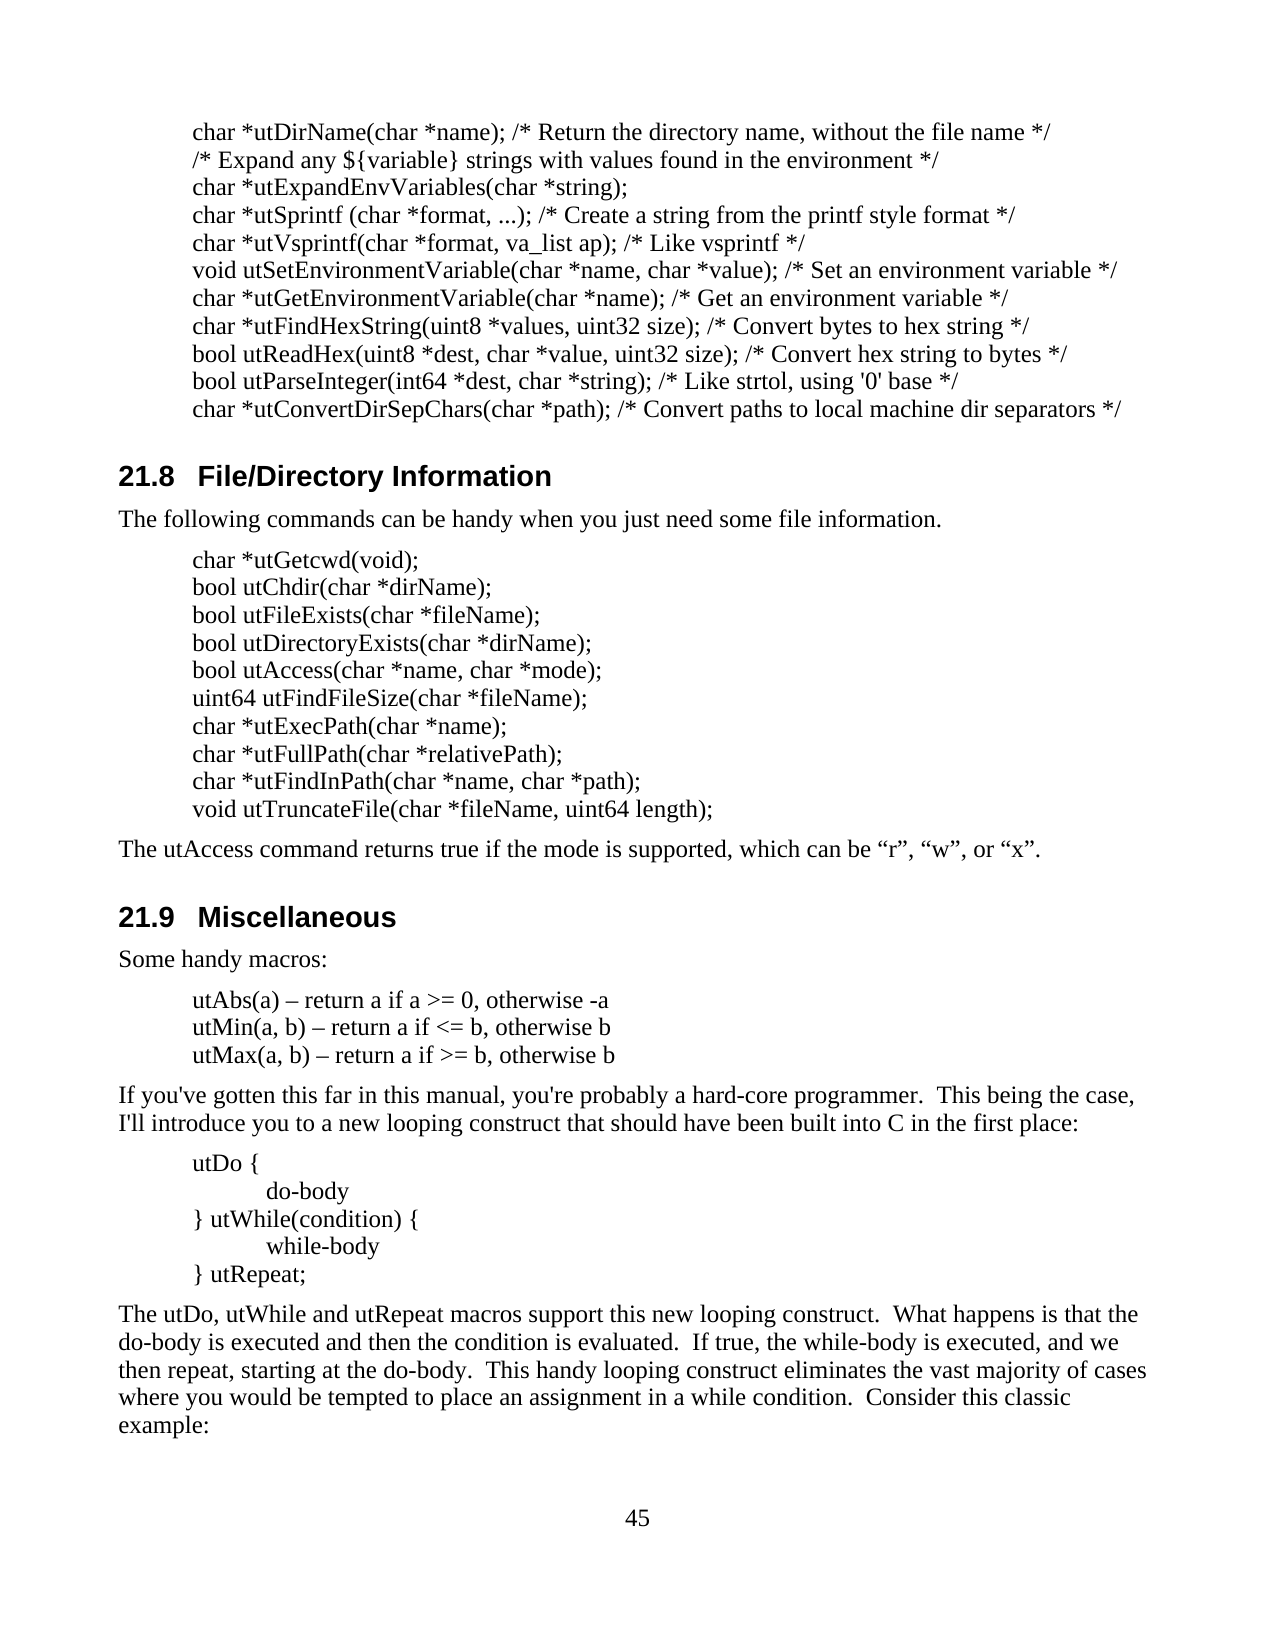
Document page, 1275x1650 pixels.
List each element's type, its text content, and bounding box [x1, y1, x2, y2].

text char *utExpandEnvVariables(char *string); [118, 173, 1157, 201]
text bool utFileExists(char *fileName); [118, 601, 1157, 629]
text } utWhile(condition) { [118, 1205, 1157, 1232]
text char *utFullPath(char *relativePath); [118, 740, 1157, 767]
text char *utGetcwd(void); [118, 546, 1157, 573]
text char *utFindHexString(uint8 *values, uint32 size); /* Convert bytes to hex string */ [118, 312, 1157, 340]
text } utRepeat; [118, 1260, 1157, 1288]
subtitle Miscellaneous [118, 901, 1157, 933]
text char *utExecPath(char *name); [118, 712, 1157, 740]
text utMin(a, b) – return a if <= b, otherwise b [118, 1013, 1157, 1041]
text utMax(a, b) – return a if >= b, otherwise b [118, 1041, 1157, 1069]
text char *utFindInPath(char *name, char *path); [118, 767, 1157, 795]
text The utDo, utWhile and utRepeat macros support this new looping construct. What happens is that the do-body is executed and then the condition is evaluated. If true, the while-body is executed, and we then repeat, starting at the do-body. This handy looping construct eliminates the vast majority of cases where you would be tempted to place an assignment in a while condition. Consider this classic example: [118, 1300, 1157, 1439]
text The following commands can be handy when you just need some file information. [118, 506, 1157, 533]
text utAbs(a) – return a if a >= 0, otherwise -a [118, 986, 1157, 1013]
text void utSetEnvironmentVariable(char *name, char *value); /* Set an environment variable */ [118, 257, 1157, 284]
text bool utReadHex(uint8 *dest, char *value, uint32 size); /* Convert hex string to bytes */ [118, 340, 1157, 367]
text The utAccess command returns true if the mode is supported, which can be “r”, “w”, or “x”. [118, 835, 1157, 863]
text bool utAccess(char *name, char *mode); [118, 657, 1157, 684]
text do-body [118, 1177, 1157, 1205]
text void utTruncateFile(char *fileName, uint64 length); [118, 795, 1157, 823]
text char *utGetEnvironmentVariable(char *name); /* Get an environment variable */ [118, 284, 1157, 312]
text while-body [118, 1232, 1157, 1260]
text char *utSprintf (char *format, ...); /* Create a string from the printf style format */ [118, 201, 1157, 229]
text /* Expand any ${variable} strings with values found in the environment */ [118, 146, 1157, 173]
text char *utConvertDirSepChars(char *path); /* Convert paths to local machine dir separators */ [118, 395, 1157, 423]
text If you've gotten this far in this manual, you're probably a hard-core programmer. This being the case, I'll introduce you to a new looping construct that should have been built into C in the first place: [118, 1081, 1157, 1137]
subtitle File/Directory Information [118, 460, 1157, 493]
text char *utVsprintf(char *format, va_list ap); /* Like vsprintf */ [118, 229, 1157, 257]
text Some handy macros: [118, 946, 1157, 973]
text bool utParseInteger(int64 *dest, char *string); /* Like strtol, using '0' base */ [118, 367, 1157, 395]
text bool utChdir(char *dirName); [118, 573, 1157, 601]
text char *utDirName(char *name); /* Return the directory name, without the file name */ [118, 118, 1157, 146]
text uint64 utFindFileSize(char *fileName); [118, 684, 1157, 712]
text utDo { [118, 1149, 1157, 1177]
text bool utDirectoryExists(char *dirName); [118, 629, 1157, 657]
